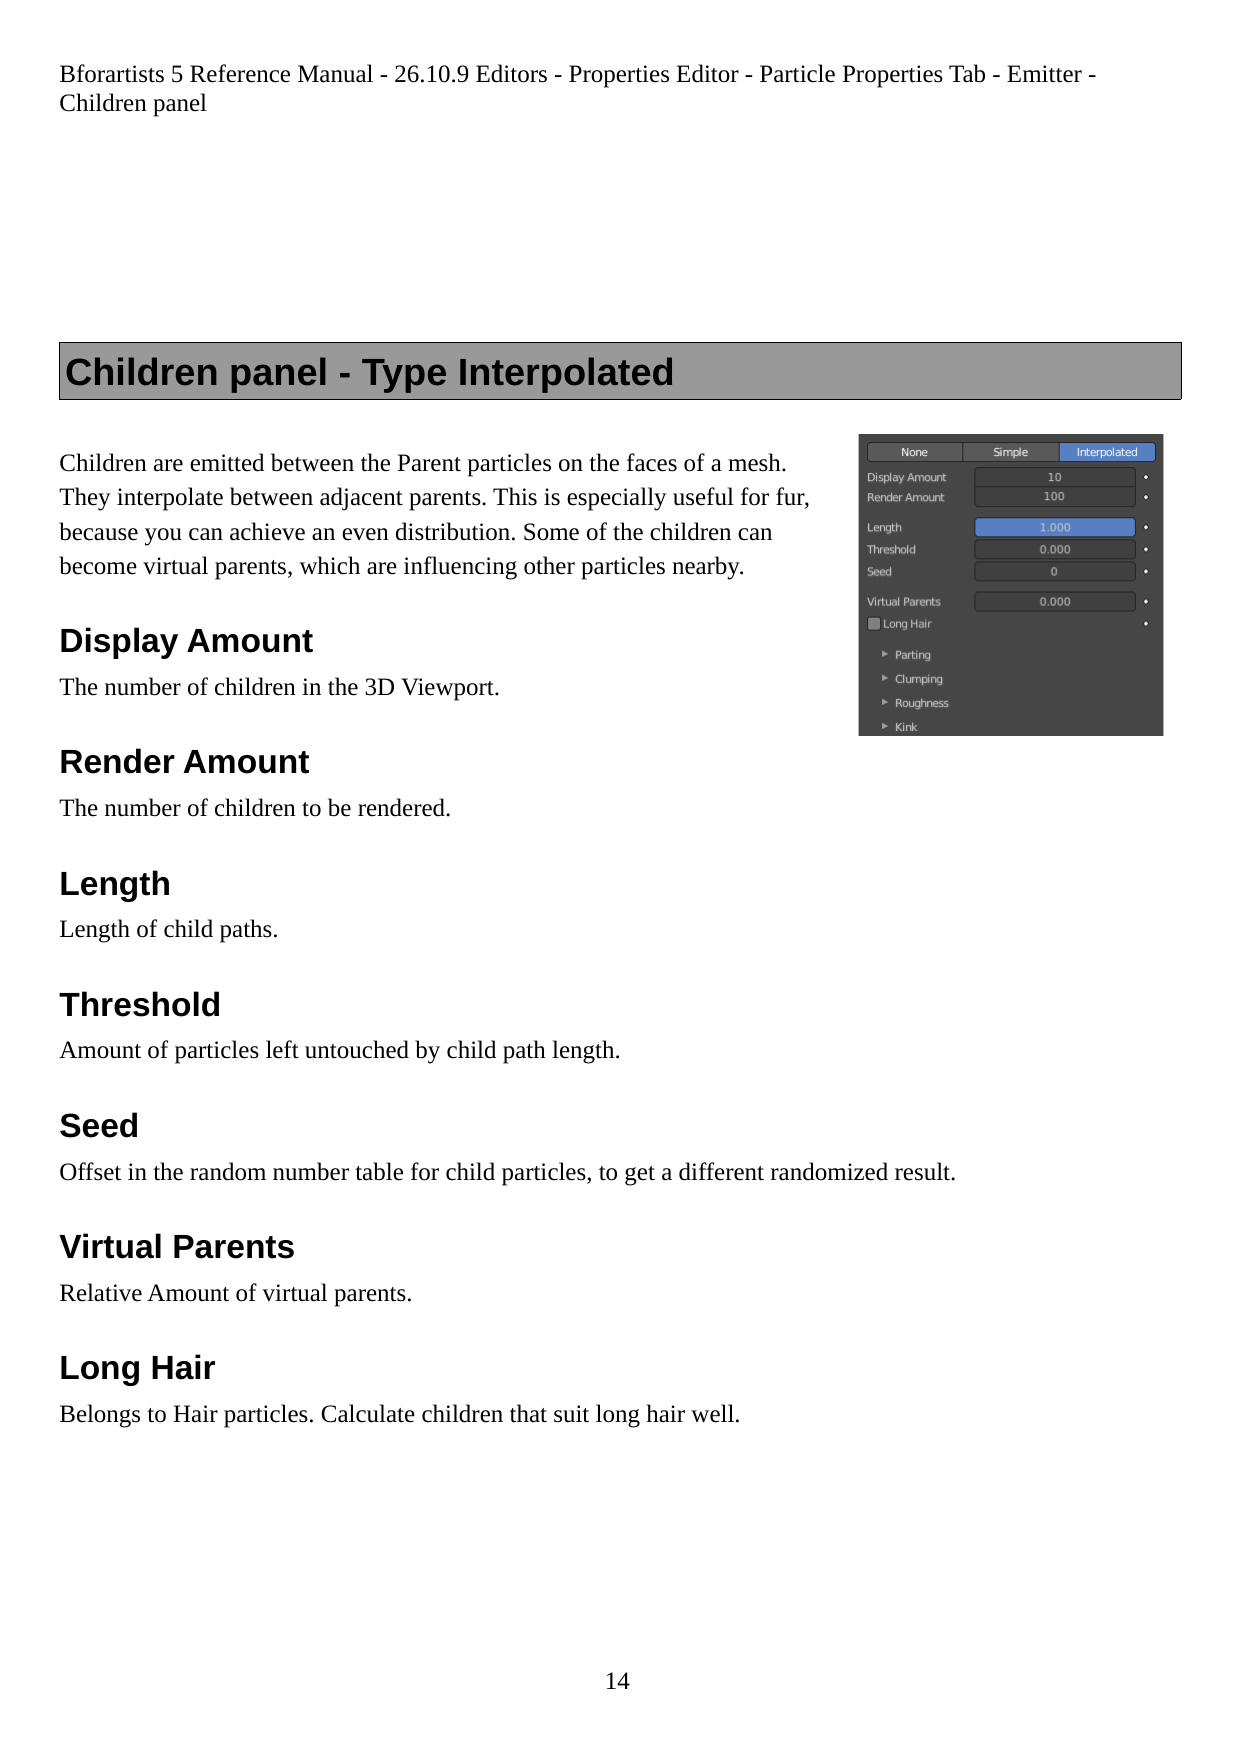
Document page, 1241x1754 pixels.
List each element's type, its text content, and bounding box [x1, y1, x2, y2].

subtitle [1164, 621, 1181, 660]
text Offset in the random number table for child particles, to get a different randomized result. [59, 1157, 1181, 1185]
text Relative Amount of virtual parents. [59, 1278, 1181, 1306]
text The number of children in the 3D Viewport. [59, 672, 858, 701]
text Amount of particles left untouched by child path length. [59, 1036, 1181, 1064]
table_header Children panel - Type Interpolated [60, 343, 1181, 399]
subtitle Display Amount [59, 621, 858, 660]
picture [858, 434, 1164, 736]
subtitle Long Hair [59, 1347, 1181, 1386]
subtitle Threshold [59, 984, 1181, 1023]
text Belongs to Hair particles. Calculate children that suit long hair well. [59, 1399, 1181, 1427]
text Length of child paths. [59, 914, 1181, 943]
text The number of children to be rendered. [59, 793, 1181, 822]
subtitle Seed [59, 1105, 1181, 1144]
subtitle Virtual Parents [59, 1226, 1181, 1265]
subtitle Render Amount [59, 742, 1181, 781]
text Children are emitted between the Parent particles on the faces of a mesh. They interpolate between adjacent parents. This is especially useful for fur, because you can achieve an even distribution. Some of the children can become virtual parents, which are influencing other particles nearby. [59, 448, 858, 580]
subtitle Length [59, 863, 1181, 902]
